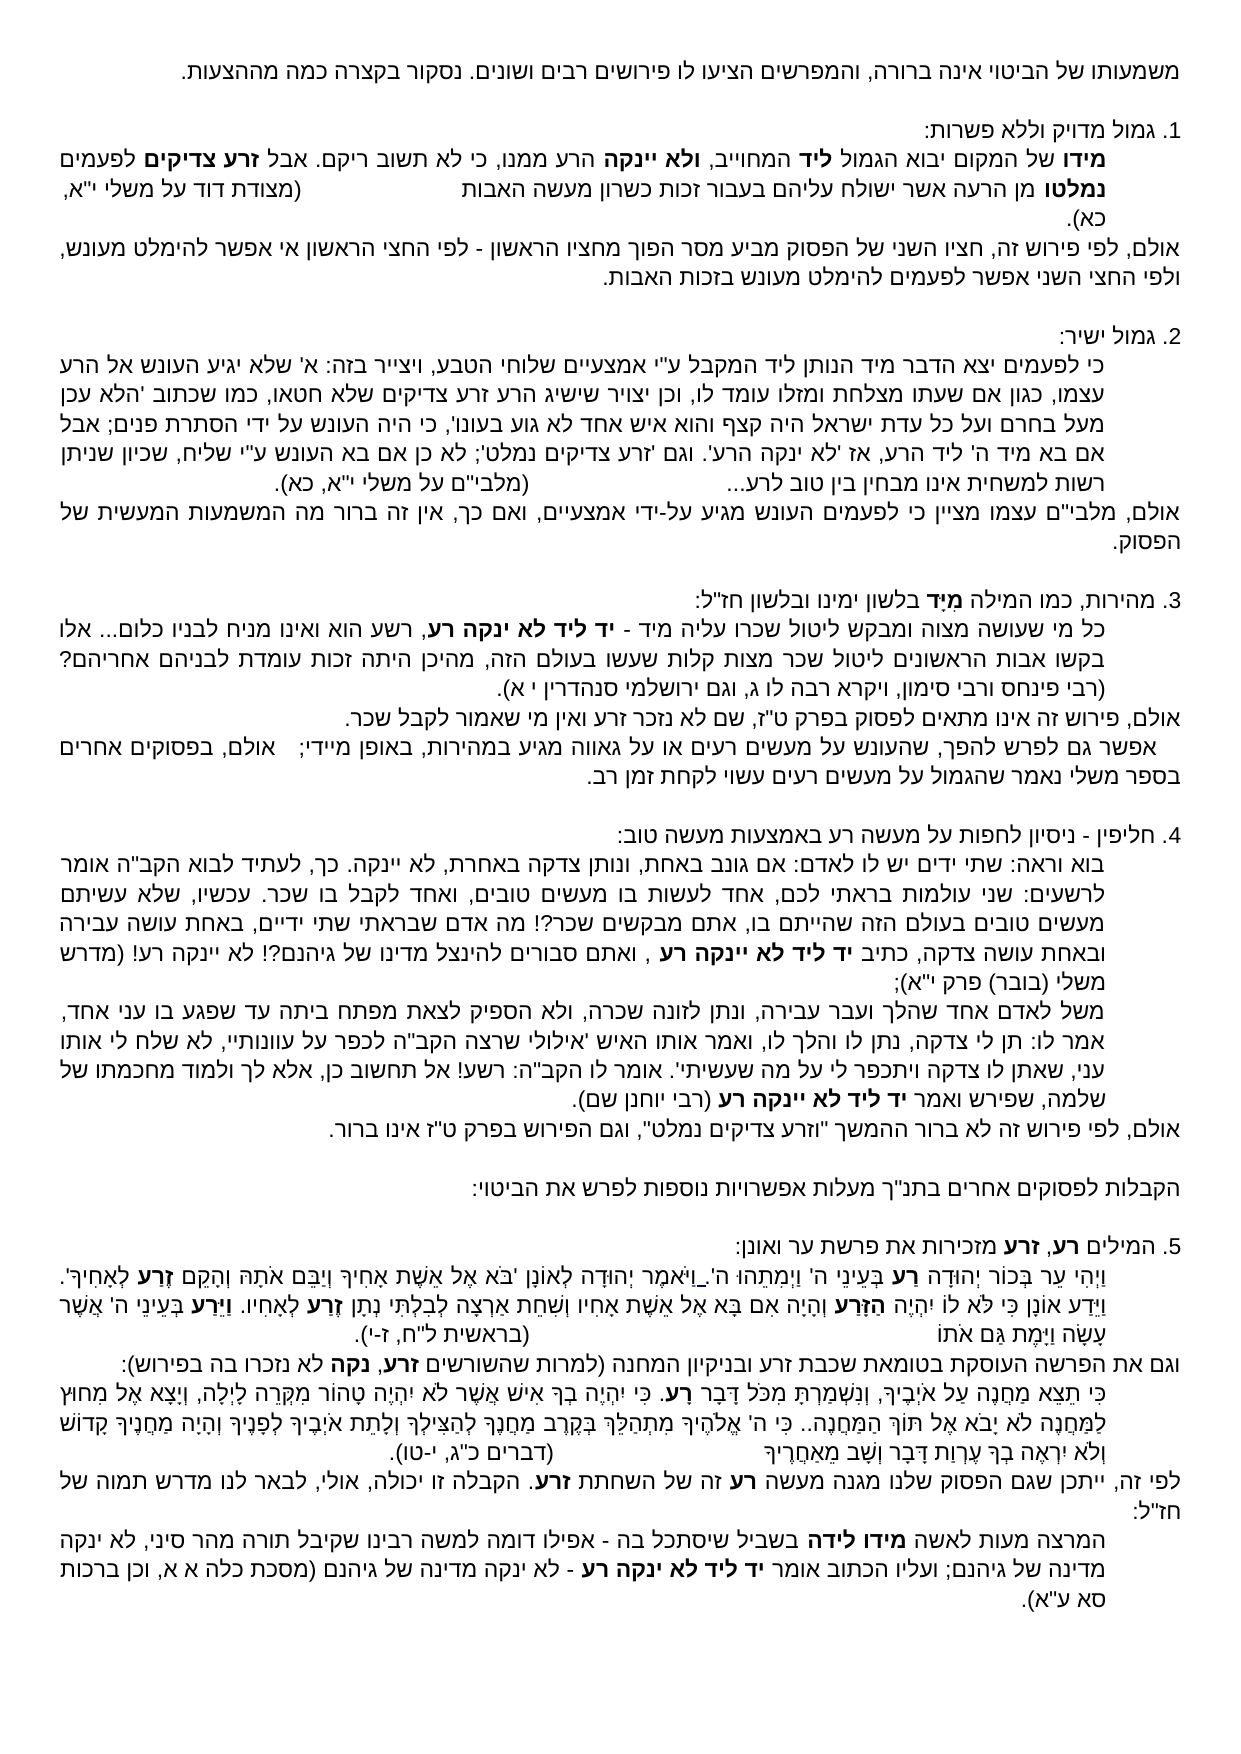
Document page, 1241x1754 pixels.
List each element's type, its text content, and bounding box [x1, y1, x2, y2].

text מידו של המקום יבוא הגמול ליד המחוייב, ולא יינקה הרע ממנו, כי לא תשוב ריקם. אבל זרע צדיקים לפעמים נמלטו מן הרעה אשר ישולח עליהם בעבור זכות כשרון מעשה האבות (מצודת דוד על משלי י"א, כא). [59, 147, 1106, 231]
text לפי זה, ייתכן שגם הפסוק שלנו מגנה מעשה רע זה של השחתת זרע. הקבלה זו יכולה, אולי, לבאר לנו מדרש תמוה של חז"ל: [59, 1469, 1181, 1524]
text משמעותו של הביטוי אינה ברורה, והמפרשים הציעו לו פירושים רבים ושונים. נסקור בקצרה כמה מההצעות. [59, 59, 1181, 84]
text משל לאדם אחד שהלך ועבר עבירה, ונתן לזונה שכרה, ולא הספיק לצאת מפתח ביתה עד שפגע בו עני אחד, אמר לו: תן לי צדקה, נתן לו והלך לו, ואמר אותו האיש 'אילולי שרצה הקב"ה לכפר על עוונותיי, לא שלח לי אותו עני, שאתן לו צדקה ויתכפר לי על מה שעשיתי'. אומר לו הקב"ה: רשע! אל תחשוב כן, אלא לך ולמוד מחכמתו של שלמה, שפירש ואמר יד ליד לא יינקה רע (רבי יוחנן שם). [59, 999, 1106, 1113]
text אולם, פירוש זה אינו מתאים לפסוק בפרק ט"ז, שם לא נזכר זרע ואין מי שאמור לקבל שכר. [59, 705, 1181, 731]
text 2. גמול ישיר: [59, 323, 1181, 349]
text אולם, לפי פירוש זה לא ברור ההמשך "וזרע צדיקים נמלט", וגם הפירוש בפרק ט"ז אינו ברור. [59, 1116, 1181, 1142]
text 1. גמול מדויק וללא פשרות: [59, 118, 1181, 143]
text כִּי תֵצֵא מַחֲנֶה עַל אֹיְבֶיךָ, וְנִשְׁמַרְתָּ מִכֹּל דָּבָר רָע. כִּי יִהְיֶה בְךָ אִישׁ אֲשֶׁר לֹא יִהְיֶה טָהוֹר מִקְּרֵה לָיְלָה, וְיָצָא אֶל מִחוּץ לַמַּחֲנֶה לֹא יָבֹא אֶל תּוֹךְ הַמַּחֲנֶה.. כִּי ה' אֱלֹהֶיךָ מִתְהַלֵּךְ בְּקֶרֶב מַחֲנֶךָ לְהַצִּילְךָ וְלָתֵת אֹיְבֶיךָ לְפָנֶיךָ וְהָיָה מַחֲנֶיךָ קָדוֹשׁ וְלֹא יִרְאֶה בְךָ עֶרְוַת דָּבָר וְשָׁב מֵאַחֲרֶיךָ (דברים כ"ג, י-טו). [59, 1381, 1106, 1465]
text הקבלות לפסוקים אחרים בתנ"ך מעלות אפשרויות נוספות לפרש את הביטוי: [59, 1175, 1181, 1201]
text וַיְהִי עֵר בְּכוֹר יְהוּדָה רַע בְּעֵינֵי ה' וַיְמִתֵהוּ ה'. וַיֹּאמֶר יְהוּדָה לְאוֹנָן 'בֹּא אֶל אֵשֶׁת אָחִיךָ וְיַבֵּם אֹתָהּ וְהָקֵם זֶרַע לְאָחִיךָ'. וַיֵּדַע אוֹנָן כִּי לֹּא לוֹ יִהְיֶה הַזָּרַע וְהָיָה אִם בָּא אֶל אֵשֶׁת אָחִיו וְשִׁחֵת אַרְצָה לְבִלְתִּי נְתָן זֶרַע לְאָחִיו. וַיֵּרַע בְּעֵינֵי ה' אֲשֶׁר עָשָׂה וַיָּמֶת גַּם אֹתוֹ (בראשית ל"ח, ז-י). [59, 1263, 1106, 1348]
text כי לפעמים יצא הדבר מיד הנותן ליד המקבל ע"י אמצעיים שלוחי הטבע, ויצייר בזה: א' שלא יגיע העונש אל הרע עצמו, כגון אם שעתו מצלחת ומזלו עומד לו, וכן יצויר שישיג הרע זרע צדיקים שלא חטאו, כמו שכתוב 'הלא עכן מעל בחרם ועל כל עדת ישראל היה קצף והוא איש אחד לא גוע בעונו', כי היה העונש על ידי הסתרת פנים; אבל אם בא מיד ה' ליד הרע, אז 'לא ינקה הרע'. וגם 'זרע צדיקים נמלט'; לא כן אם בא העונש ע"י שליח, שכיון שניתן רשות למשחית אינו מבחין בין טוב לרע... (מלבי"ם על משלי י"א, כא). [59, 353, 1106, 496]
text אולם, מלבי"ם עצמו מציין כי לפעמים העונש מגיע על-ידי אמצעיים, ואם כך, אין זה ברור מה המשמעות המעשית של הפסוק. [59, 499, 1181, 554]
text וגם את הפרשה העוסקת בטומאת שכבת זרע ובניקיון המחנה (למרות שהשורשים זרע, נקה לא נזכרו בה בפירוש): [59, 1351, 1181, 1377]
text אפשר גם לפרש להפך, שהעונש על מעשים רעים או על גאווה מגיע במהירות, באופן מיידי; אולם, בפסוקים אחרים בספר משלי נאמר שהגמול על מעשים רעים עשוי לקחת זמן רב. [59, 734, 1181, 789]
text אולם, לפי פירוש זה, חציו השני של הפסוק מביע מסר הפוך מחציו הראשון - לפי החצי הראשון אי אפשר להימלט מעונש, ולפי החצי השני אפשר לפעמים להימלט מעונש בזכות האבות. [59, 235, 1181, 290]
text כל מי שעושה מצוה ומבקש ליטול שכרו עליה מיד - יד ליד לא ינקה רע, רשע הוא ואינו מניח לבניו כלום... אלו בקשו אבות הראשונים ליטול שכר מצות קלות שעשו בעולם הזה, מהיכן היתה זכות עומדת לבניהם אחריהם? (רבי פינחס ורבי סימון, ויקרא רבה לו ג, וגם ירושלמי סנהדרין י א). [59, 617, 1106, 701]
text המרצה מעות לאשה מידו לידה בשביל שיסתכל בה - אפילו דומה למשה רבינו שקיבל תורה מהר סיני, לא ינקה מדינה של גיהנם; ועליו הכתוב אומר יד ליד לא ינקה רע - לא ינקה מדינה של גיהנם (מסכת כלה א א, וכן ברכות סא ע"א). [59, 1528, 1106, 1612]
text בוא וראה: שתי ידים יש לו לאדם: אם גונב באחת, ונותן צדקה באחרת, לא יינקה. כך, לעתיד לבוא הקב"ה אומר לרשעים: שני עולמות בראתי לכם, אחד לעשות בו מעשים טובים, ואחד לקבל בו שכר. עכשיו, שלא עשיתם מעשים טובים בעולם הזה שהייתם בו, אתם מבקשים שכר?! מה אדם שבראתי שתי ידיים, באחת עושה עבירה ובאחת עושה צדקה, כתיב יד ליד לא יינקה רע , ואתם סבורים להינצל מדינו של גיהנם?! לא יינקה רע! (מדרש משלי (בובר) פרק י"א); [59, 852, 1106, 995]
text 3. מהירות, כמו המילה מִיָּד בלשון ימינו ובלשון חז"ל: [59, 588, 1181, 613]
text 4. חליפין - ניסיון לחפות על מעשה רע באמצעות מעשה טוב: [59, 823, 1181, 848]
text 5. המילים רע, זרע מזכירות את פרשת ער ואונן: [59, 1234, 1181, 1259]
